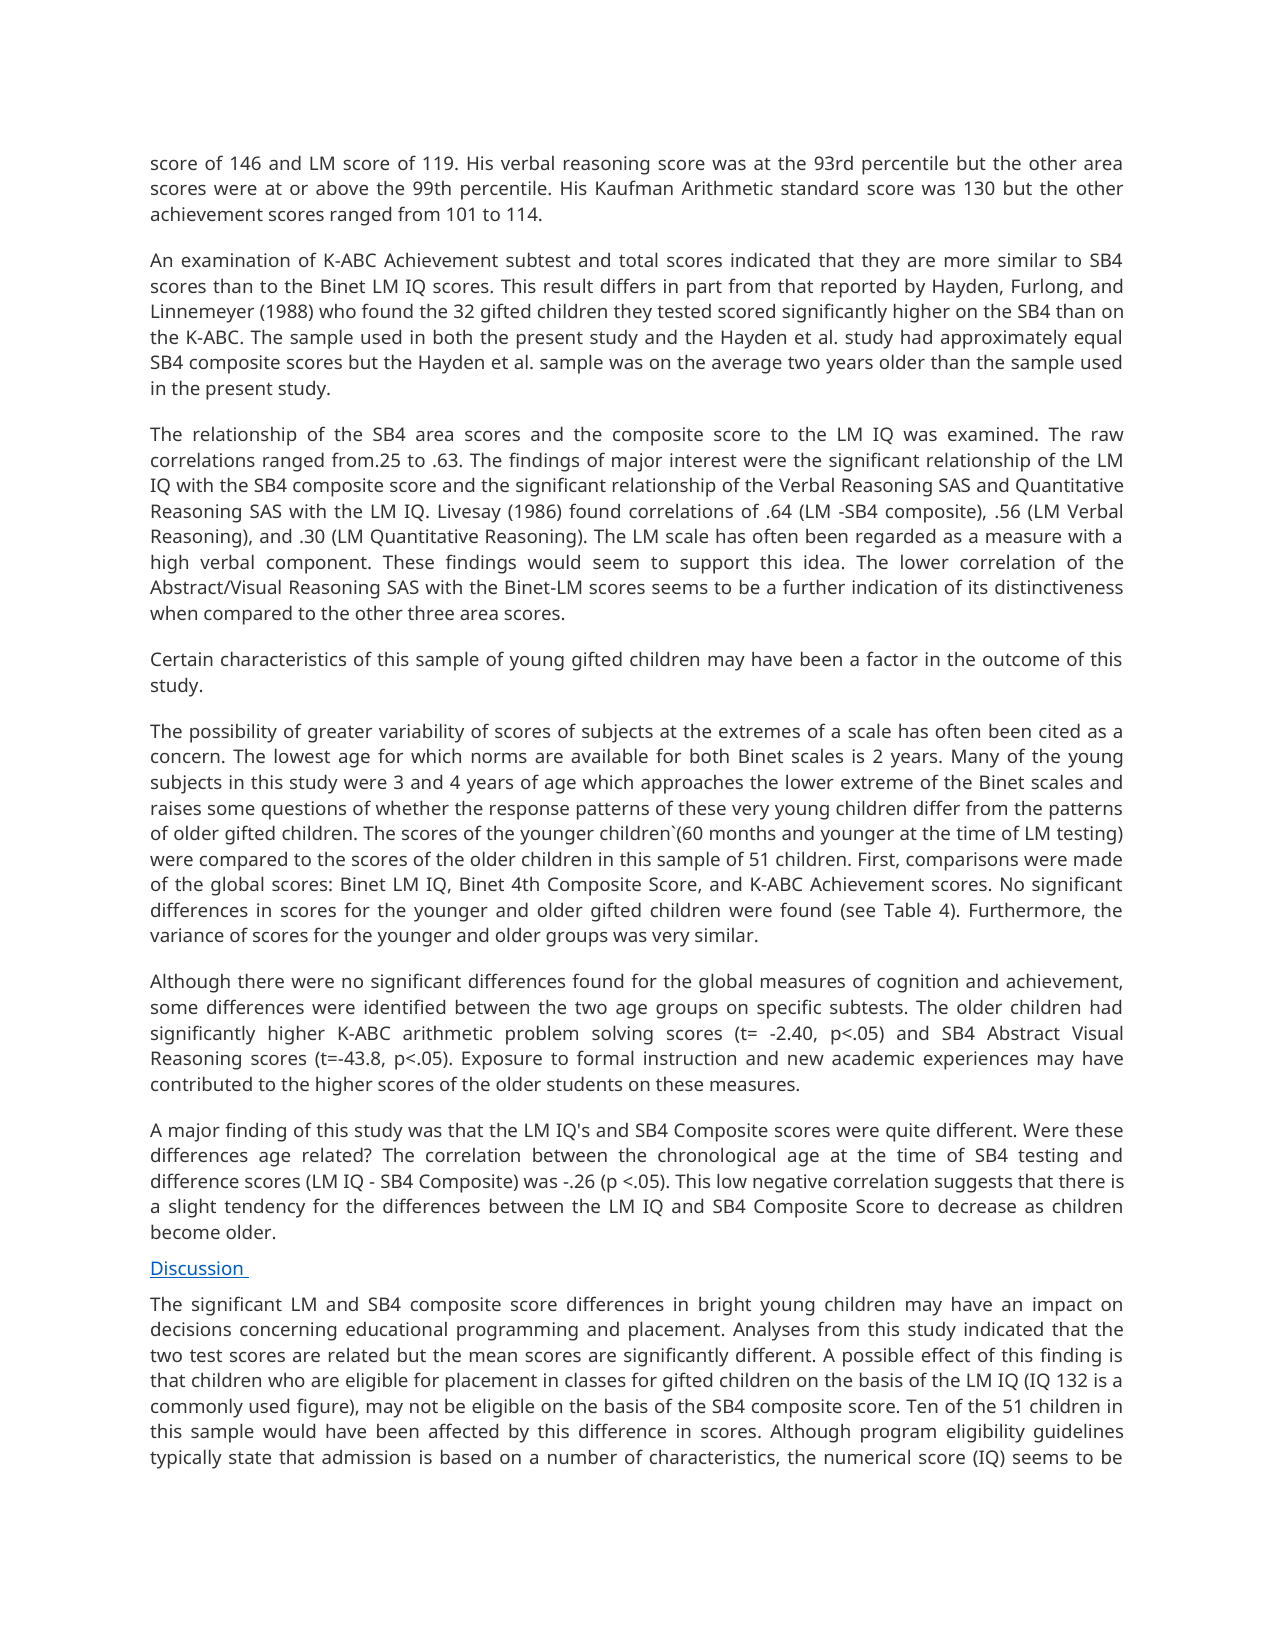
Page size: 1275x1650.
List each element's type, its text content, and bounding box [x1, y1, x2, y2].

text The possibility of greater variability of scores of subjects at the extremes of a scale has often been cited as a concern. The lowest age for which norms are available for both Binet scales is 2 years. Many of the young subjects in this study were 3 and 4 years of age which approaches the lower extreme of the Binet scales and raises some questions of whether the response patterns of these very young children differ from the patterns of older gifted children. The scores of the younger children`(60 months and younger at the time of LM testing) were compared to the scores of the older children in this sample of 51 children. First, comparisons were made of the global scores: Binet LM IQ, Binet 4th Composite Score, and K-ABC Achievement scores. No significant differences in scores for the younger and older gifted children were found (see Table 4). Furthermore, the variance of scores for the younger and older groups was very similar. [150, 718, 1125, 948]
text The significant LM and SB4 composite score differences in bright young children may have an impact on decisions concerning educational programming and placement. Analyses from this study indicated that the two test scores are related but the mean scores are significantly different. A possible effect of this finding is that children who are eligible for placement in classes for gifted children on the basis of the LM IQ (IQ 132 is a commonly used figure), may not be eligible on the basis of the SB4 composite score. Ten of the 51 children in this sample would have been affected by this difference in scores. Although program eligibility guidelines typically state that admission is based on a number of characteristics, the numerical score (IQ) seems to be [150, 1291, 1125, 1470]
text An examination of K-ABC Achievement subtest and total scores indicated that they are more similar to SB4 scores than to the Binet LM IQ scores. This result differs in part from that reported by Hayden, Furlong, and Linnemeyer (1988) who found the 32 gifted children they tested scored significantly higher on the SB4 than on the K-ABC. The sample used in both the present study and the Hayden et al. study had approximately equal SB4 composite scores but the Hayden et al. sample was on the average two years older than the sample used in the present study. [150, 247, 1125, 401]
text Although there were no significant differences found for the global measures of cognition and achievement, some differences were identified between the two age groups on specific subtests. The older children had significantly higher K-ABC arithmetic problem solving scores (t= -2.40, p<.05) and SB4 Abstract Visual Reasoning scores (t=-43.8, p<.05). Exposure to formal instruction and new academic experiences may have contributed to the higher scores of the older students on these measures. [150, 969, 1125, 1096]
text Certain characteristics of this sample of young gifted children may have been a factor in the outcome of this study. [150, 646, 1125, 697]
text Discussion [150, 1255, 1125, 1281]
text A major finding of this study was that the LM IQ's and SB4 Composite scores were quite different. Were these differences age related? The correlation between the chronological age at the time of SB4 testing and difference scores (LM IQ - SB4 Composite) was -.26 (p <.05). This low negative correlation suggests that there is a slight tendency for the differences between the LM IQ and SB4 Composite Score to decrease as children become older. [150, 1117, 1125, 1245]
text The relationship of the SB4 area scores and the composite score to the LM IQ was examined. The raw correlations ranged from.25 to .63. The findings of major interest were the significant relationship of the LM IQ with the SB4 composite score and the significant relationship of the Verbal Reasoning SAS and Quantitative Reasoning SAS with the LM IQ. Livesay (1986) found correlations of .64 (LM -SB4 composite), .56 (LM Verbal Reasoning), and .30 (LM Quantitative Reasoning). The LM scale has often been regarded as a measure with a high verbal component. These findings would seem to support this idea. The lower correlation of the Abstract/Visual Reasoning SAS with the Binet-LM scores seems to be a further indication of its distinctiveness when compared to the other three area scores. [150, 421, 1125, 626]
text score of 146 and LM score of 119. His verbal reasoning score was at the 93rd percentile but the other area scores were at or above the 99th percentile. His Kaufman Arithmetic standard score was 130 but the other achievement scores ranged from 101 to 114. [150, 150, 1125, 227]
